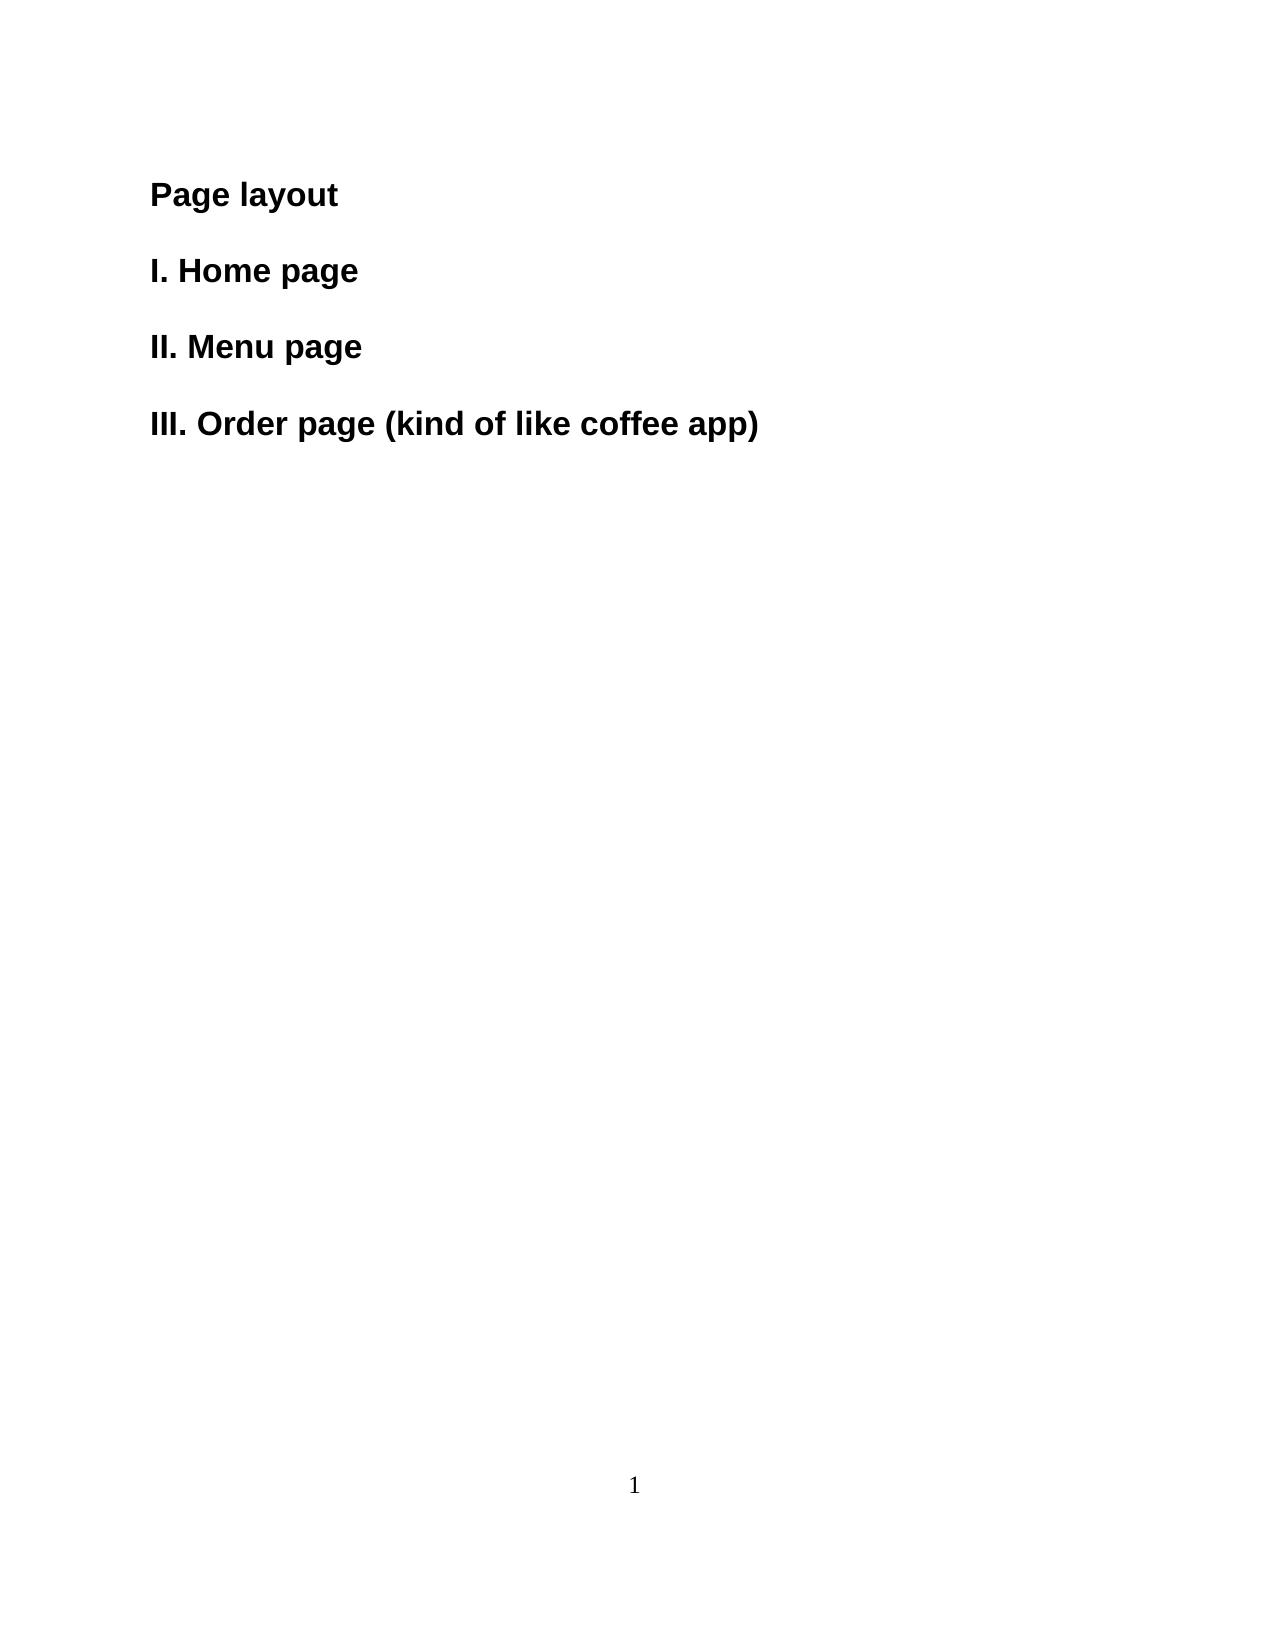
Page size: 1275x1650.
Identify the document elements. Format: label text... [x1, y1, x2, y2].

subtitle I. Home page [150, 251, 1125, 290]
subtitle Page layout [150, 175, 1125, 214]
subtitle III. Order page (kind of like coffee app) [150, 403, 1125, 442]
subtitle II. Menu page [150, 327, 1125, 366]
